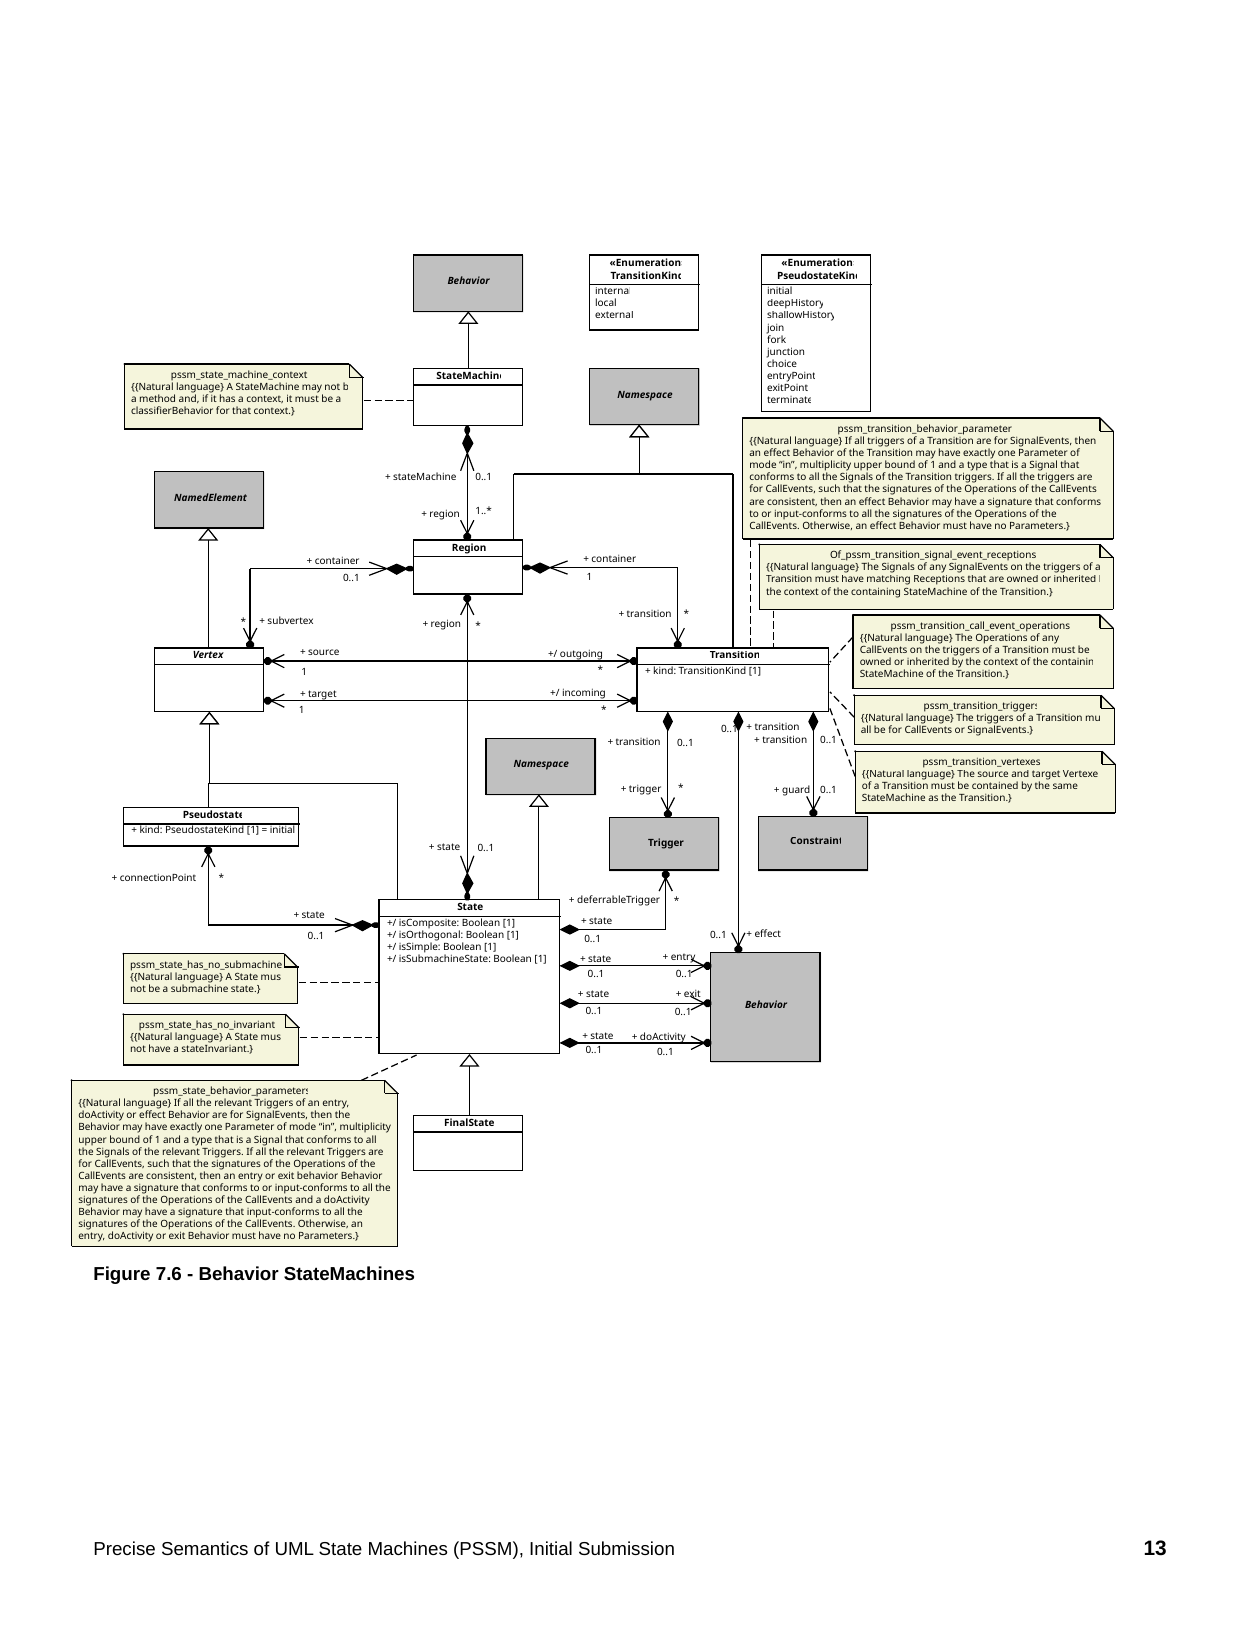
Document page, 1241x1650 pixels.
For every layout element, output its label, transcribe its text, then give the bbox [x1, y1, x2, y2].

text Figure 7.6 - Behavior StateMachines [93, 243, 1095, 1284]
